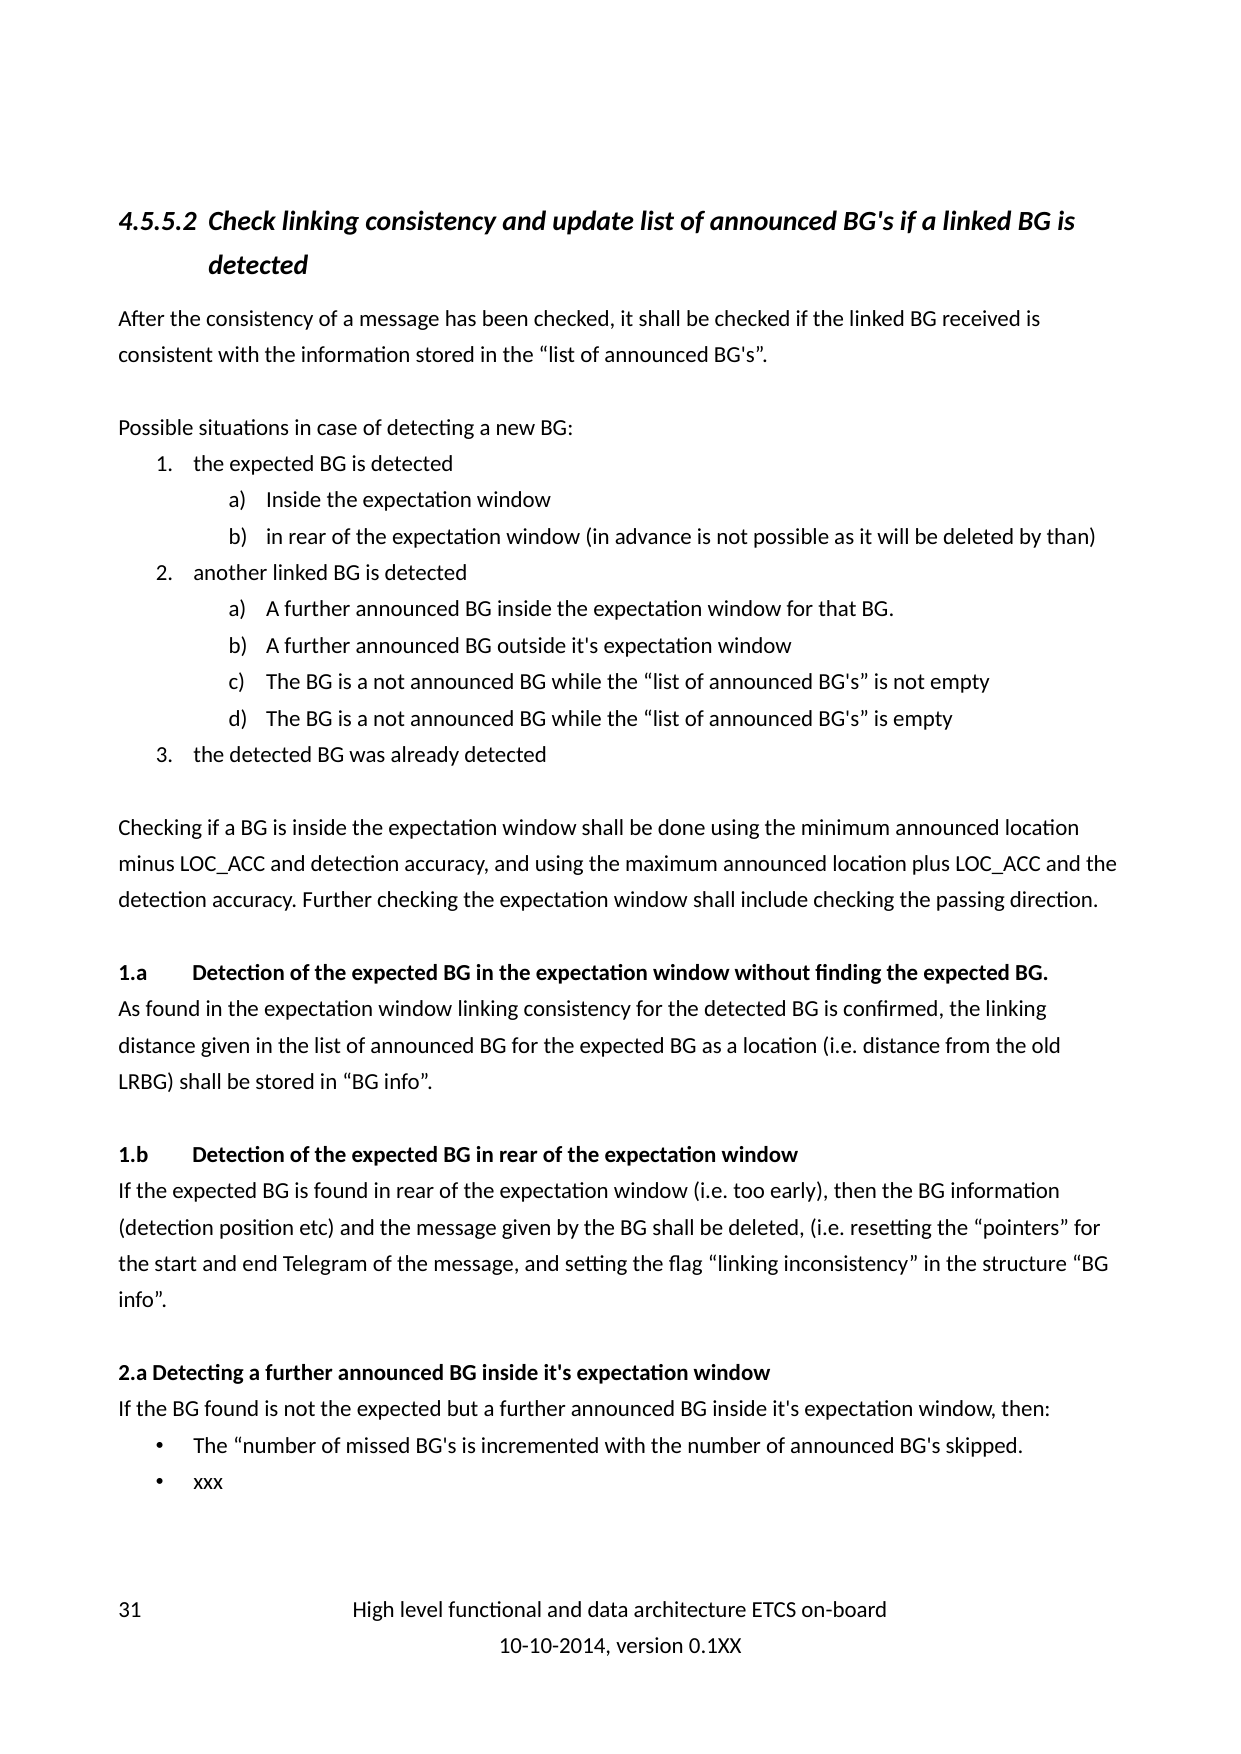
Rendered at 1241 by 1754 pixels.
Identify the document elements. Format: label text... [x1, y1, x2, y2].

list The “number of missed BG's is incremented with the number of announced BG's skipped. [156, 1431, 1122, 1459]
list in rear of the expectation window (in advance is not possible as it will be deleted by than) [228, 522, 1122, 550]
text 1.b Detection of the expected BG in rear of the expectation window [118, 1140, 1122, 1168]
list A further announced BG inside the expectation window for that BG. [228, 594, 1122, 623]
list the detected BG was already detected [156, 740, 1122, 768]
list another linked BG is detected [156, 558, 1122, 586]
text Possible situations in case of detecting a new BG: [118, 413, 1122, 441]
list the expected BG is detected [156, 449, 1122, 477]
list Inside the expectation window [228, 486, 1122, 513]
text As found in the expectation window linking consistency for the detected BG is confirmed, the linking distance given in the list of announced BG for the expected BG as a location (i.e. distance from the old LRBG) shall be stored in “BG info”. [118, 994, 1122, 1095]
list The BG is a not announced BG while the “list of announced BG's” is empty [228, 704, 1122, 732]
text Checking if a BG is inside the expectation window shall be done using the minimum announced location minus LOC_ACC and detection accuracy, and using the maximum announced location plus LOC_ACC and the detection accuracy. Further checking the expectation window shall include checking the passing direction. [118, 813, 1122, 913]
text After the consistency of a message has been checked, it shall be checked if the linked BG received is consistent with the information stored in the “list of announced BG's”. [118, 304, 1122, 368]
text 2.a Detecting a further announced BG inside it's expectation window [118, 1358, 1122, 1386]
text If the expected BG is found in rear of the expectation window (i.e. too early), then the BG information (detection position etc) and the message given by the BG shall be deleted, (i.e. resetting the “pointers” for the start and end Telegram of the message, and setting the flag “linking inconsistency” in the structure “BG info”. [118, 1176, 1122, 1313]
list xxx [156, 1467, 1122, 1495]
list A further announced BG outside it's expectation window [228, 631, 1122, 659]
text 1.a Detection of the expected BG in the expectation window without finding the expected BG. [118, 958, 1122, 986]
list The BG is a not announced BG while the “list of announced BG's” is not empty [228, 667, 1122, 695]
subtitle Check linking consistency and update list of announced BG's if a linked BG is detected [118, 203, 1122, 281]
text If the BG found is not the expected but a further announced BG inside it's expectation window, then: [118, 1394, 1122, 1422]
